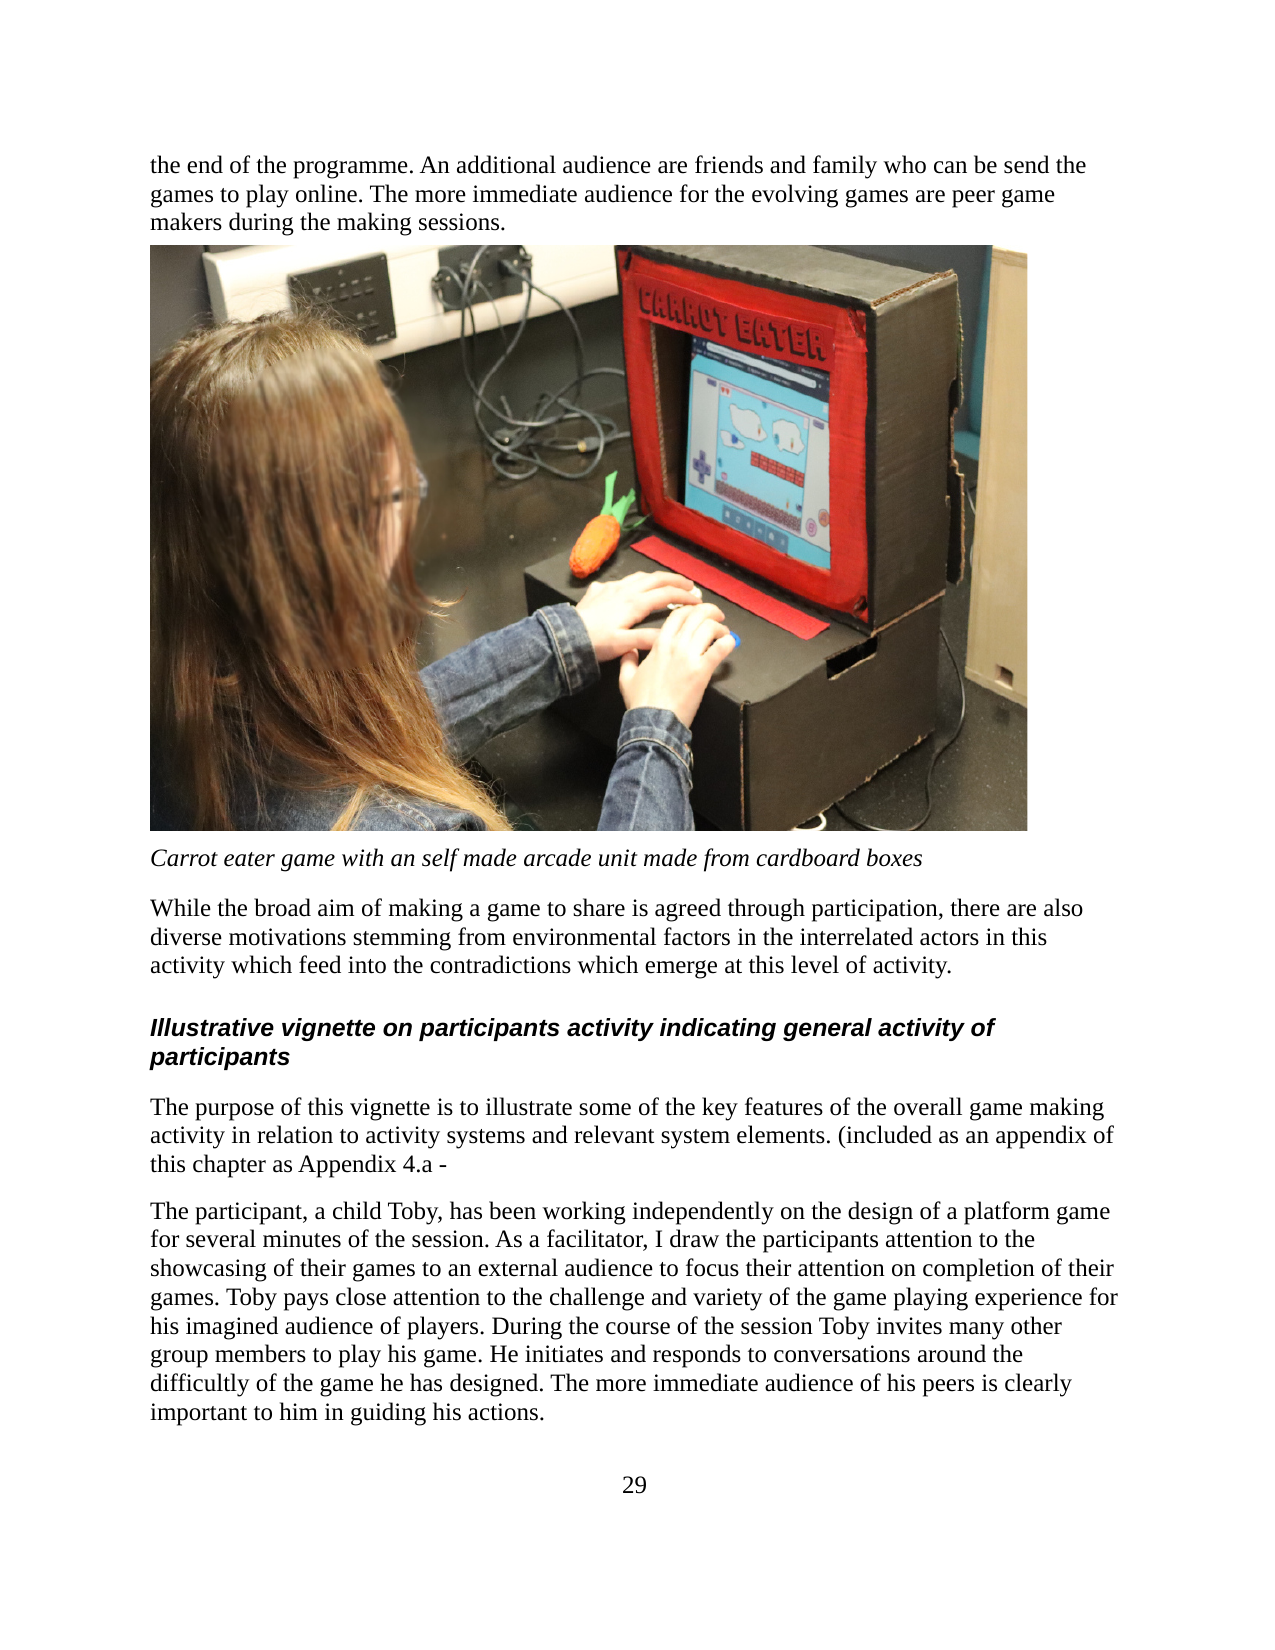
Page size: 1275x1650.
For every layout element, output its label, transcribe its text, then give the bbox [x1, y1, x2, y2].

text While the broad aim of making a game to share is agreed through participation, there are also diverse motivations stemming from environmental factors in the interrelated actors in this activity which feed into the contradictions which emerge at this level of activity. [150, 893, 1125, 979]
text The participant, a child Toby, has been working independently on the design of a platform game for several minutes of the session. As a facilitator, I draw the participants attention to the showcasing of their games to an external audience to focus their attention on completion of their games. Toby pays close attention to the challenge and variety of the game playing experience for his imagined audience of players. During the course of the session Toby invites many other group members to play his game. He initiates and responds to conversations around the difficultly of the game he has designed. The more immediate audience of his peers is clearly important to him in guiding his actions. [150, 1196, 1125, 1426]
subtitle Illustrative vignette on participants activity indicating general activity of participants [150, 1013, 1125, 1070]
text Carrot eater game with an self made arcade unit made from cardboard boxes [150, 843, 1125, 871]
text The purpose of this vignette is to illustrate some of the key features of the overall game making activity in relation to activity systems and relevant system elements. (included as an appendix of this chapter as Appendix 4.a - [150, 1092, 1125, 1178]
picture [150, 245, 1028, 831]
text the end of the programme. An additional audience are friends and family who can be send the games to play online. The more immediate audience for the evolving games are peer game makers during the making sessions. [150, 150, 1125, 236]
